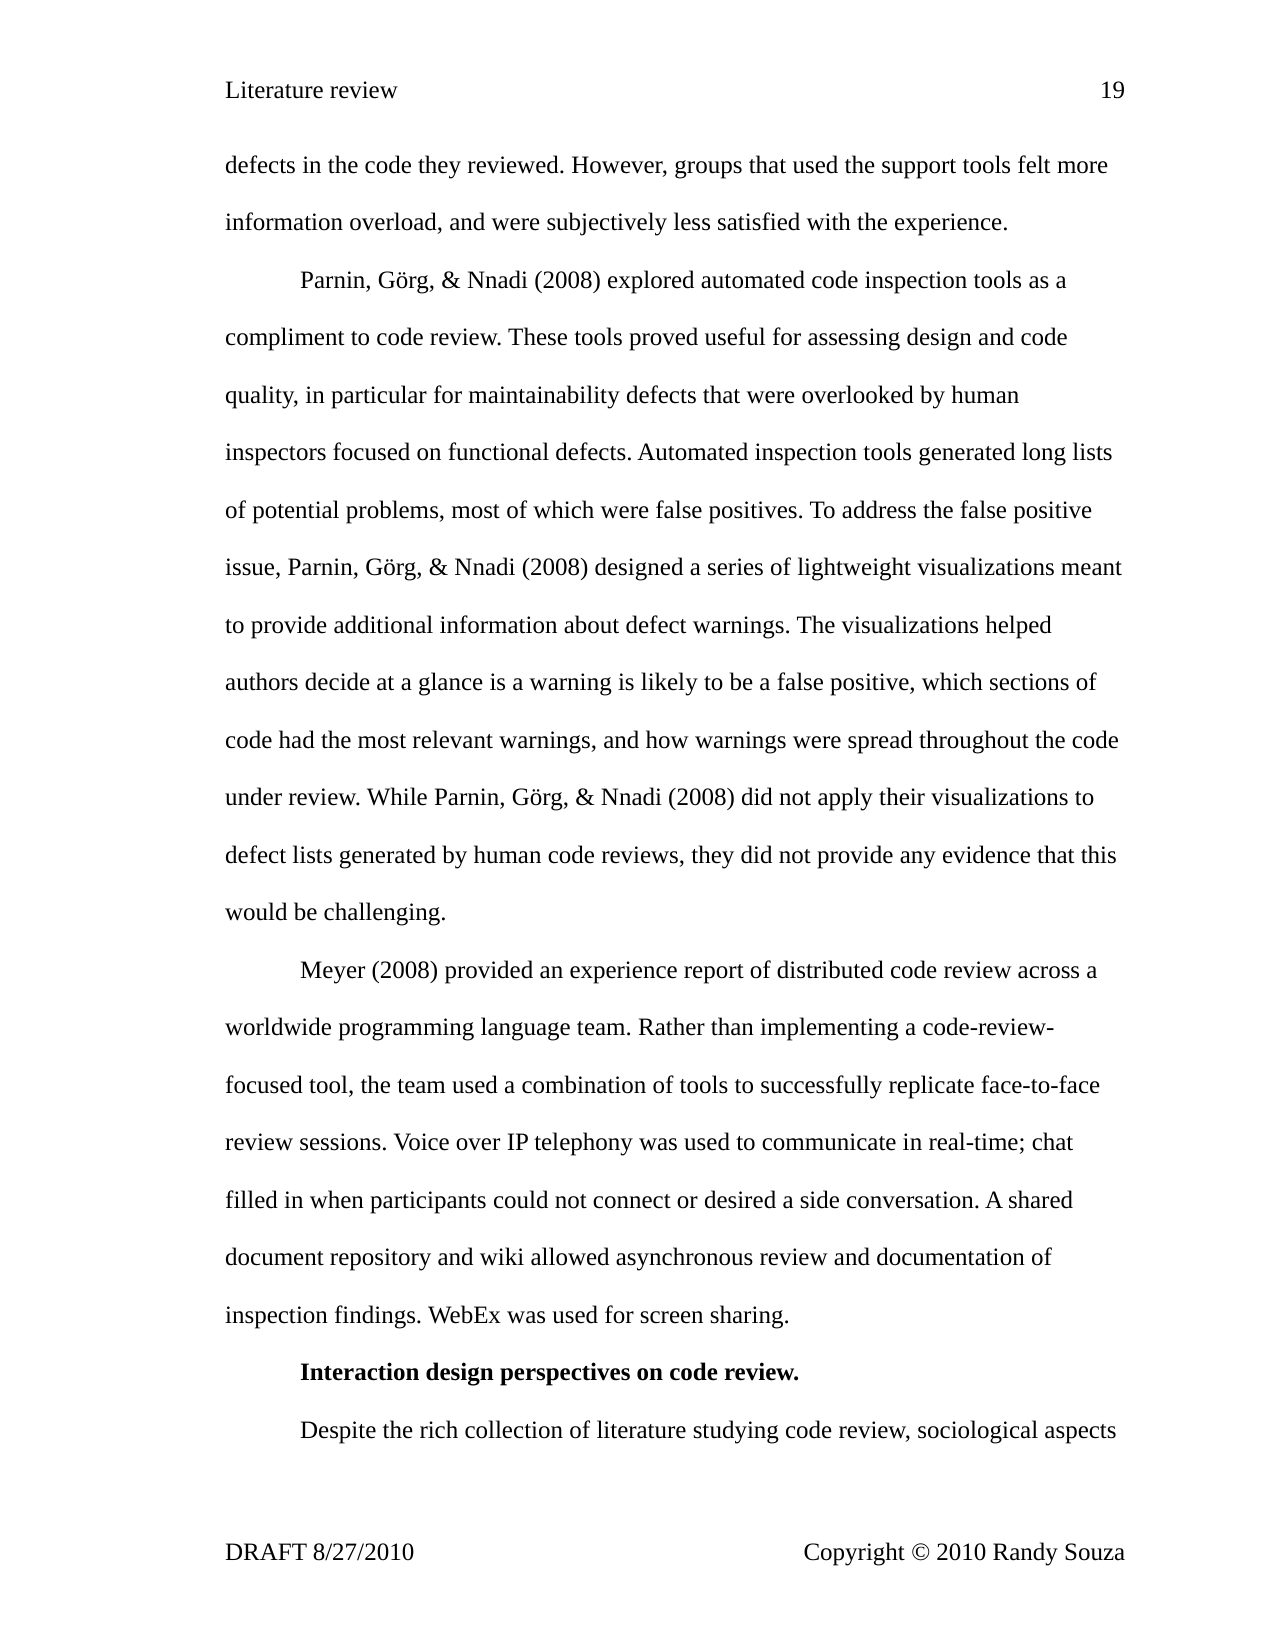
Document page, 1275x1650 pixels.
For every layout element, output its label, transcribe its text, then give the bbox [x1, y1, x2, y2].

text Meyer (2008) provided an experience report of distributed code review across a worldwide programming language team. Rather than implementing a code-review-focused tool, the team used a combination of tools to successfully replicate face-to-face review sessions. Voice over IP telephony was used to communicate in real-time; chat filled in when participants could not connect or desired a side conversation. A shared document repository and wiki allowed asynchronous review and documentation of inspection findings. WebEx was used for screen sharing. [225, 955, 1125, 1329]
text defects in the code they reviewed. However, groups that used the support tools felt more information overload, and were subjectively less satisfied with the experience. [225, 150, 1125, 236]
subtitle Interaction design perspectives on code review. [300, 1357, 1125, 1386]
text Despite the rich collection of literature studying code review, sociological aspects [225, 1415, 1125, 1444]
text Parnin, Görg, & Nnadi (2008) explored automated code inspection tools as a compliment to code review. These tools proved useful for assessing design and code quality, in particular for maintainability defects that were overlooked by human inspectors focused on functional defects. Automated inspection tools generated long lists of potential problems, most of which were false positives. To address the false positive issue, Parnin, Görg, & Nnadi (2008) designed a series of lightweight visualizations meant to provide additional information about defect warnings. The visualizations helped authors decide at a glance is a warning is likely to be a false positive, which sections of code had the most relevant warnings, and how warnings were spread throughout the code under review. While Parnin, Görg, & Nnadi (2008) did not apply their visualizations to defect lists generated by human code reviews, they did not provide any evidence that this would be challenging. [225, 265, 1125, 926]
